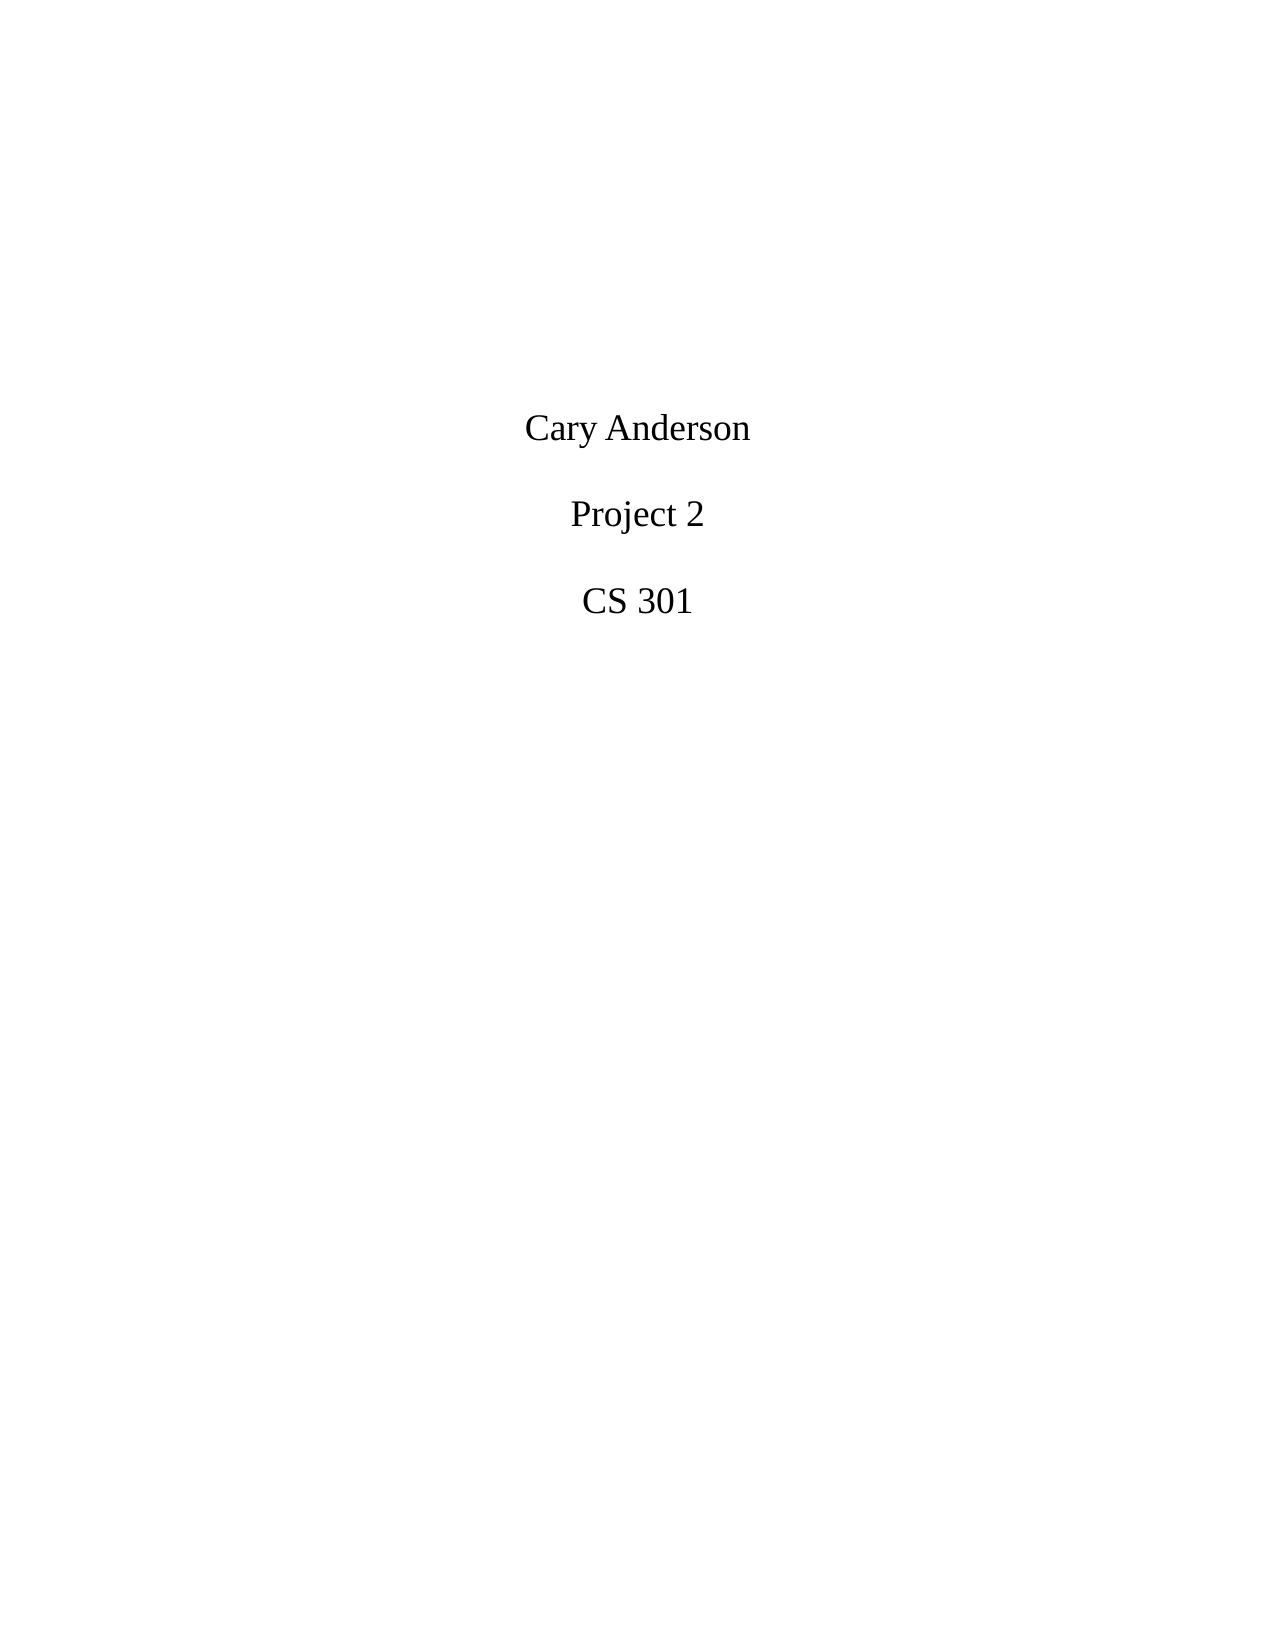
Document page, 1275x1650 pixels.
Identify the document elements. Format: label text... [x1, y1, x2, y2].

text CS 301 [118, 578, 1157, 621]
text Project 2 [118, 492, 1157, 535]
text Cary Anderson [118, 406, 1157, 449]
